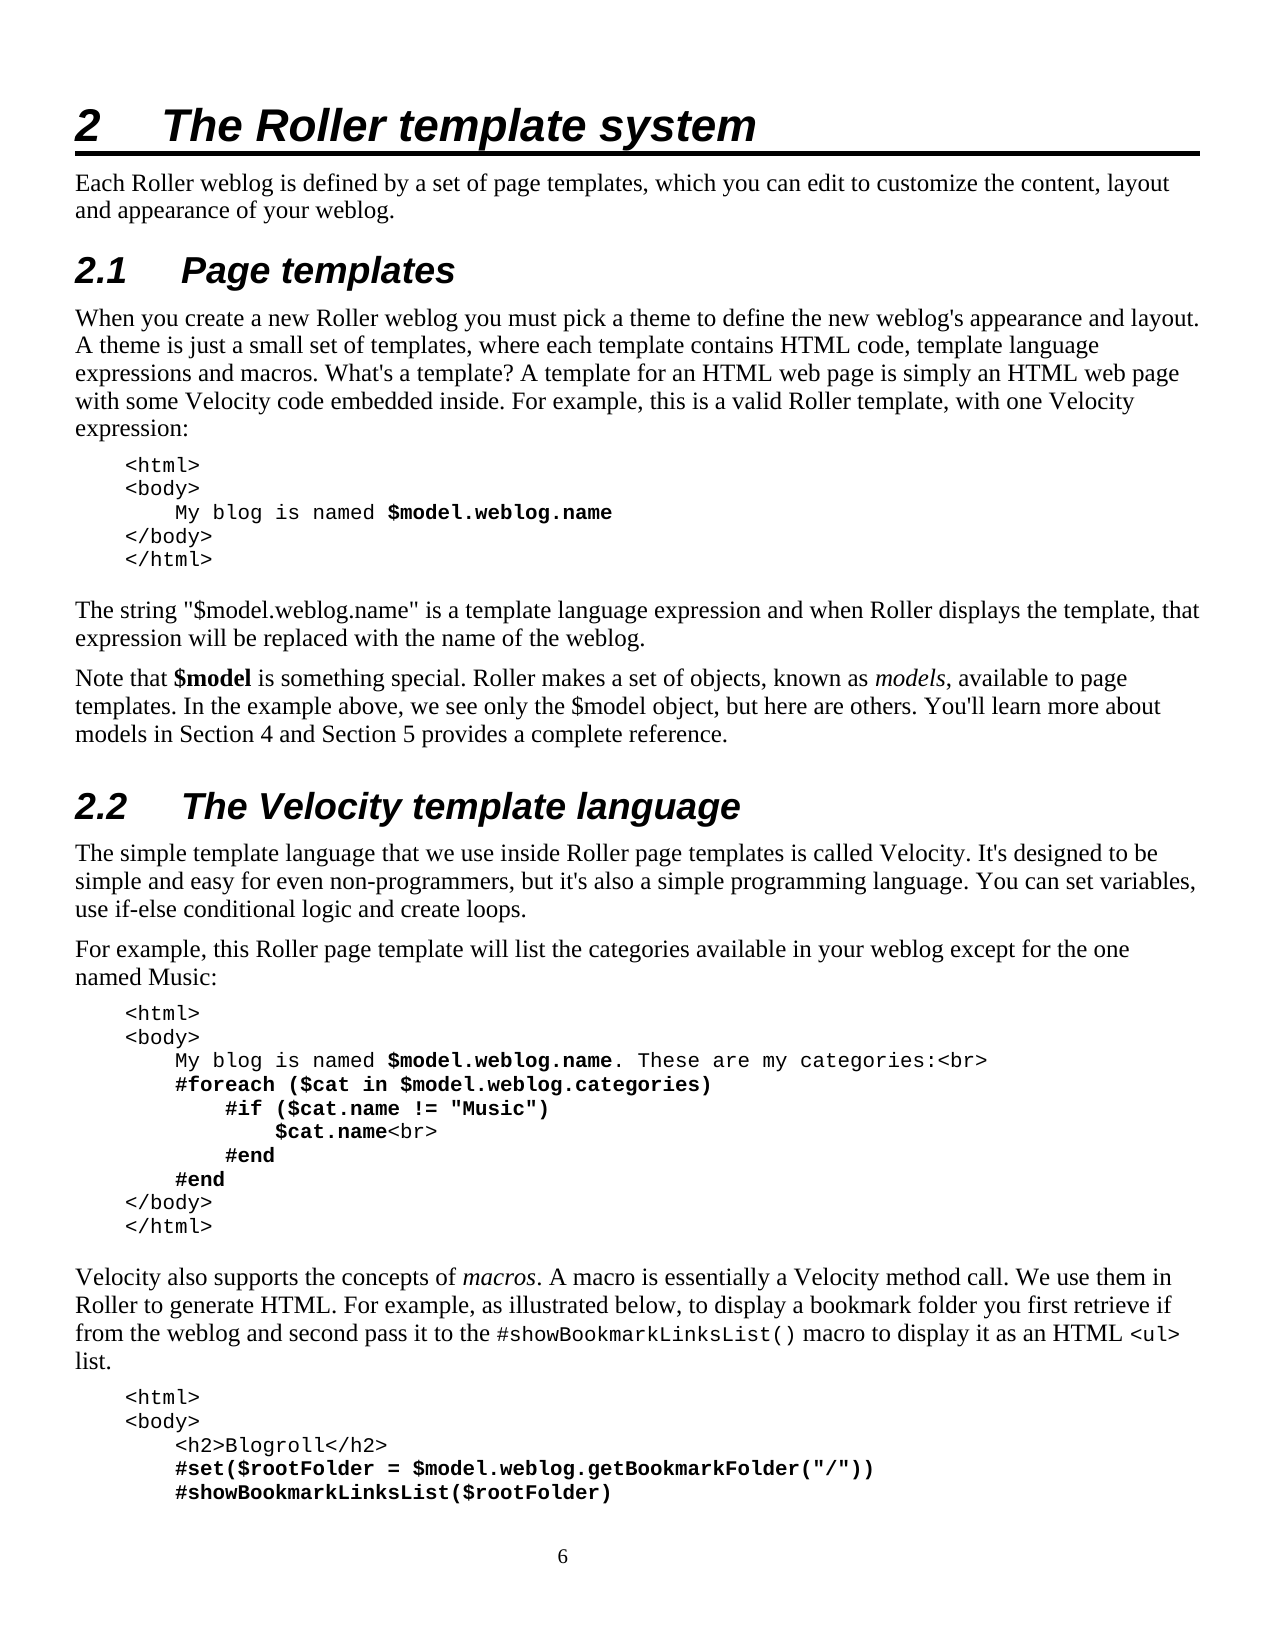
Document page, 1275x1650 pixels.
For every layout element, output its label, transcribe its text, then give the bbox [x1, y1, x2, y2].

text <html> [75, 1003, 1200, 1027]
text </html> [75, 549, 1200, 573]
text <html> [75, 1387, 1200, 1411]
text My blog is named $model.weblog.name [75, 502, 1200, 526]
text <h2>Blogroll</h2> [75, 1435, 1200, 1458]
text Note that $model is something special. Roller makes a set of objects, known as models, available to page templates. In the example above, we see only the $model object, but here are others. You'll learn more about models in Section 4 and Section 5 provides a complete reference. [75, 664, 1200, 748]
text Velocity also supports the concepts of macros. A macro is essentially a Velocity method call. We use them in Roller to generate HTML. For example, as illustrated below, to display a bookmark folder you first retrieve if from the weblog and second pass it to the #showBookmarkLinksList() macro to display it as an HTML <ul> list. [75, 1263, 1200, 1375]
text #showBookmarkLinksList($rootFolder) [75, 1482, 1200, 1506]
text <body> [75, 1411, 1200, 1435]
text The simple template language that we use inside Roller page templates is called Velocity. It's designed to be simple and easy for even non-programmers, but it's also a simple programming language. You can set variables, use if-else conditional logic and create loops. [75, 839, 1200, 923]
text </body> [75, 1192, 1200, 1216]
text #foreach ($cat in $model.weblog.categories) [75, 1074, 1200, 1098]
text </body> [75, 526, 1200, 549]
text The string "$model.weblog.name" is a template language expression and when Roller displays the template, that expression will be replaced with the name of the weblog. [75, 597, 1200, 652]
text #end [75, 1145, 1200, 1169]
text Each Roller weblog is defined by a set of page templates, which you can edit to customize the content, layout and appearance of your weblog. [75, 169, 1200, 224]
text </html> [75, 1216, 1200, 1239]
text For example, this Roller page template will list the categories available in your weblog except for the one named Music: [75, 935, 1200, 991]
subtitle Page templates [75, 249, 1200, 291]
text <html> [75, 455, 1200, 478]
text <body> [75, 1027, 1200, 1050]
text When you create a new Roller weblog you must pick a theme to define the new weblog's appearance and layout. A theme is just a small set of templates, where each template contains HTML code, template language expressions and macros. What's a template? A template for an HTML web page is simply an HTML web page with some Velocity code embedded inside. For example, this is a valid Roller template, with one Velocity expression: [75, 304, 1200, 442]
text #if ($cat.name != "Music") [75, 1098, 1200, 1121]
text My blog is named $model.weblog.name. These are my categories:<br> [75, 1050, 1200, 1074]
text #set($rootFolder = $model.weblog.getBookmarkFolder("/")) [75, 1458, 1200, 1482]
subtitle The Roller template system [75, 100, 1200, 151]
text <body> [75, 478, 1200, 502]
text $cat.name<br> [75, 1121, 1200, 1145]
subtitle The Velocity template language [75, 785, 1200, 827]
text #end [75, 1169, 1200, 1192]
